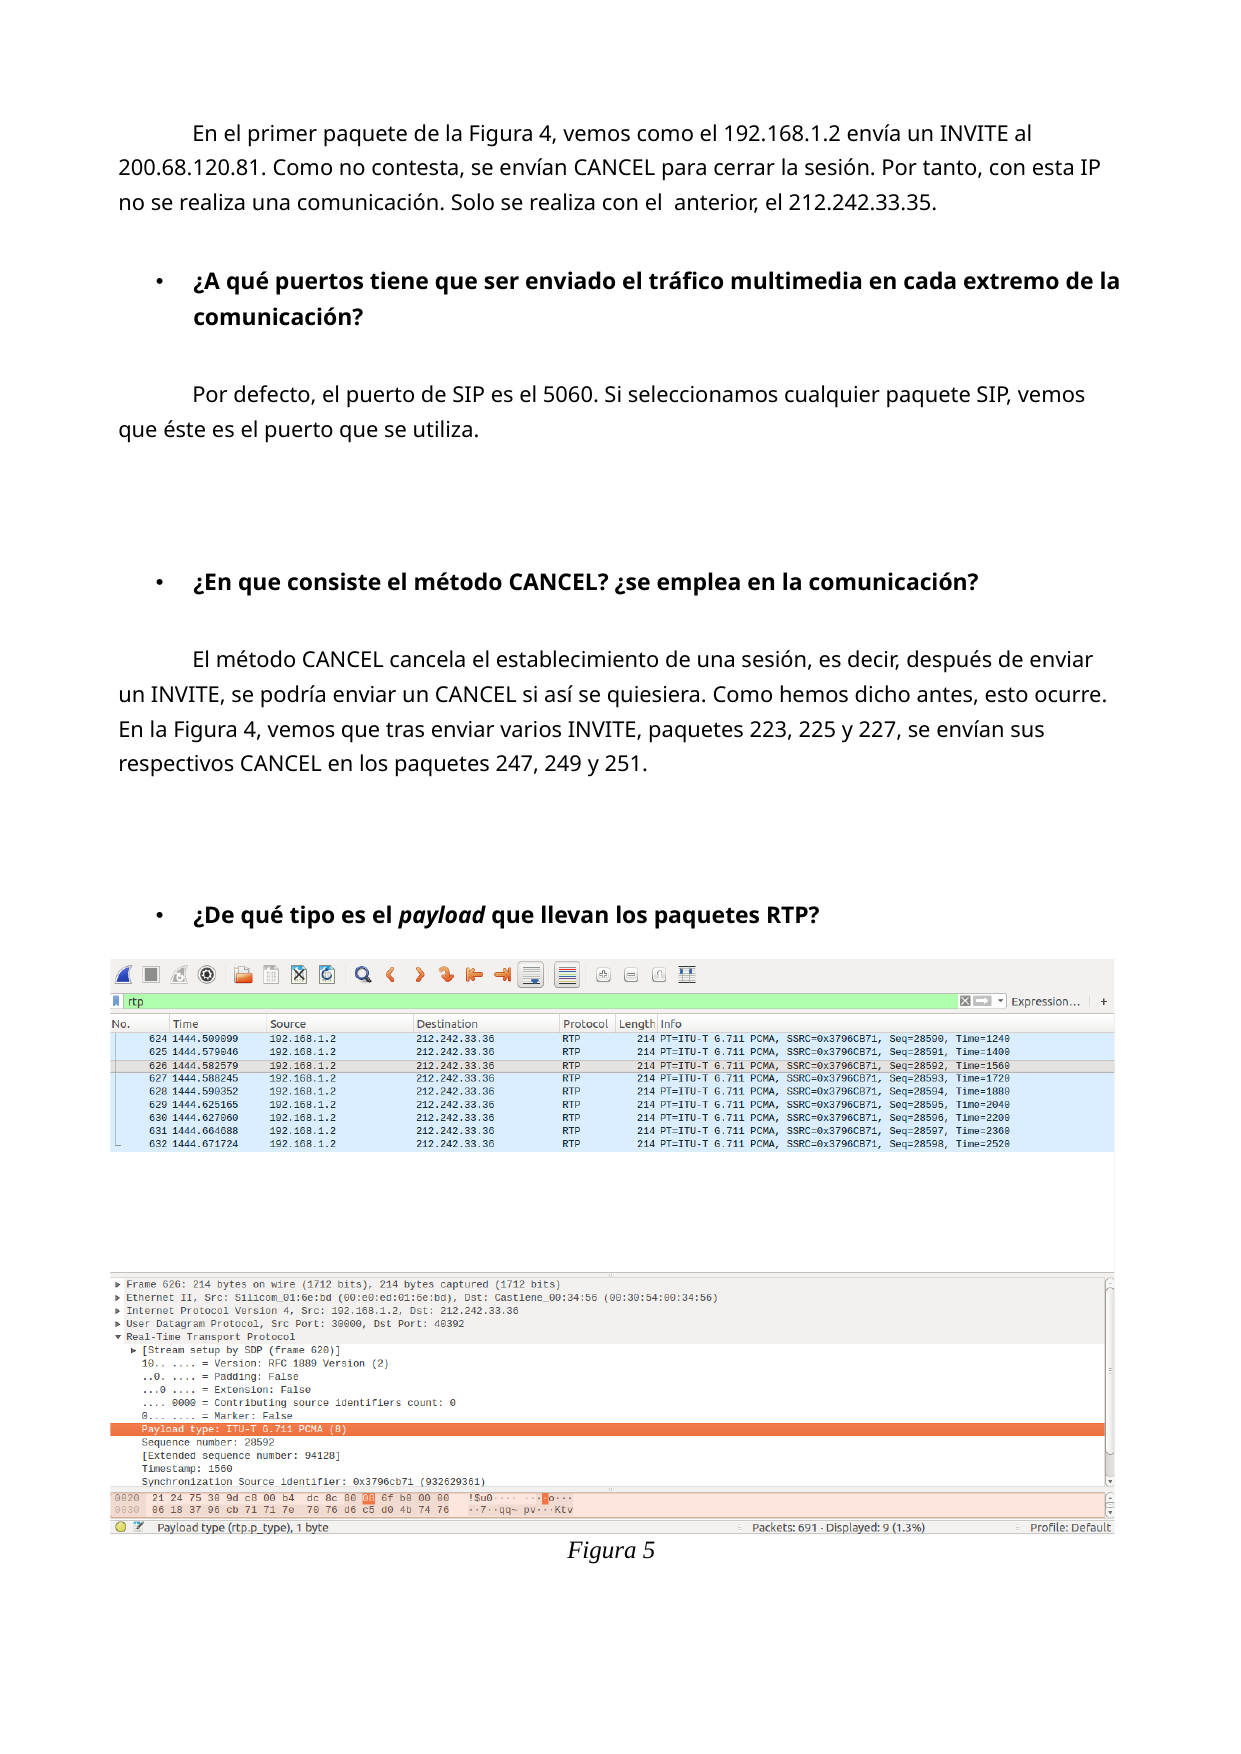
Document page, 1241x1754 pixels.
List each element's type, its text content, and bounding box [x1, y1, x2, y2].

text Figura 5 [72, 959, 1153, 1564]
text Por defecto, el puerto de SIP es el 5060. Si seleccionamos cualquier paquete SIP, vemos que éste es el puerto que se utiliza. [118, 376, 1122, 444]
text El método CANCEL cancela el establecimiento de una sesión, es decir, después de enviar un INVITE, se podría enviar un CANCEL si así se quiesiera. Como hemos dicho antes, esto ocurre. En la Figura 4, vemos que tras enviar varios INVITE, paquetes 223, 225 y 227, se envían sus respectivos CANCEL en los paquetes 247, 249 y 251. [118, 641, 1122, 777]
picture [110, 959, 1115, 1535]
text En el primer paquete de la Figura 4, vemos como el 192.168.1.2 envía un INVITE al 200.68.120.81. Como no contesta, se envían CANCEL para cerrar la sesión. Por tanto, con esta IP no se realiza una comunicación. Solo se realiza con el anterior, el 212.242.33.35. [118, 118, 1122, 216]
list ¿En que consiste el método CANCEL? ¿se emplea en la comunicación? [156, 566, 1122, 597]
list ¿A qué puertos tiene que ser enviado el tráfico multimedia en cada extremo de la comunicación? [156, 265, 1122, 332]
list ¿De qué tipo es el payload que llevan los paquetes RTP? [156, 899, 1122, 931]
